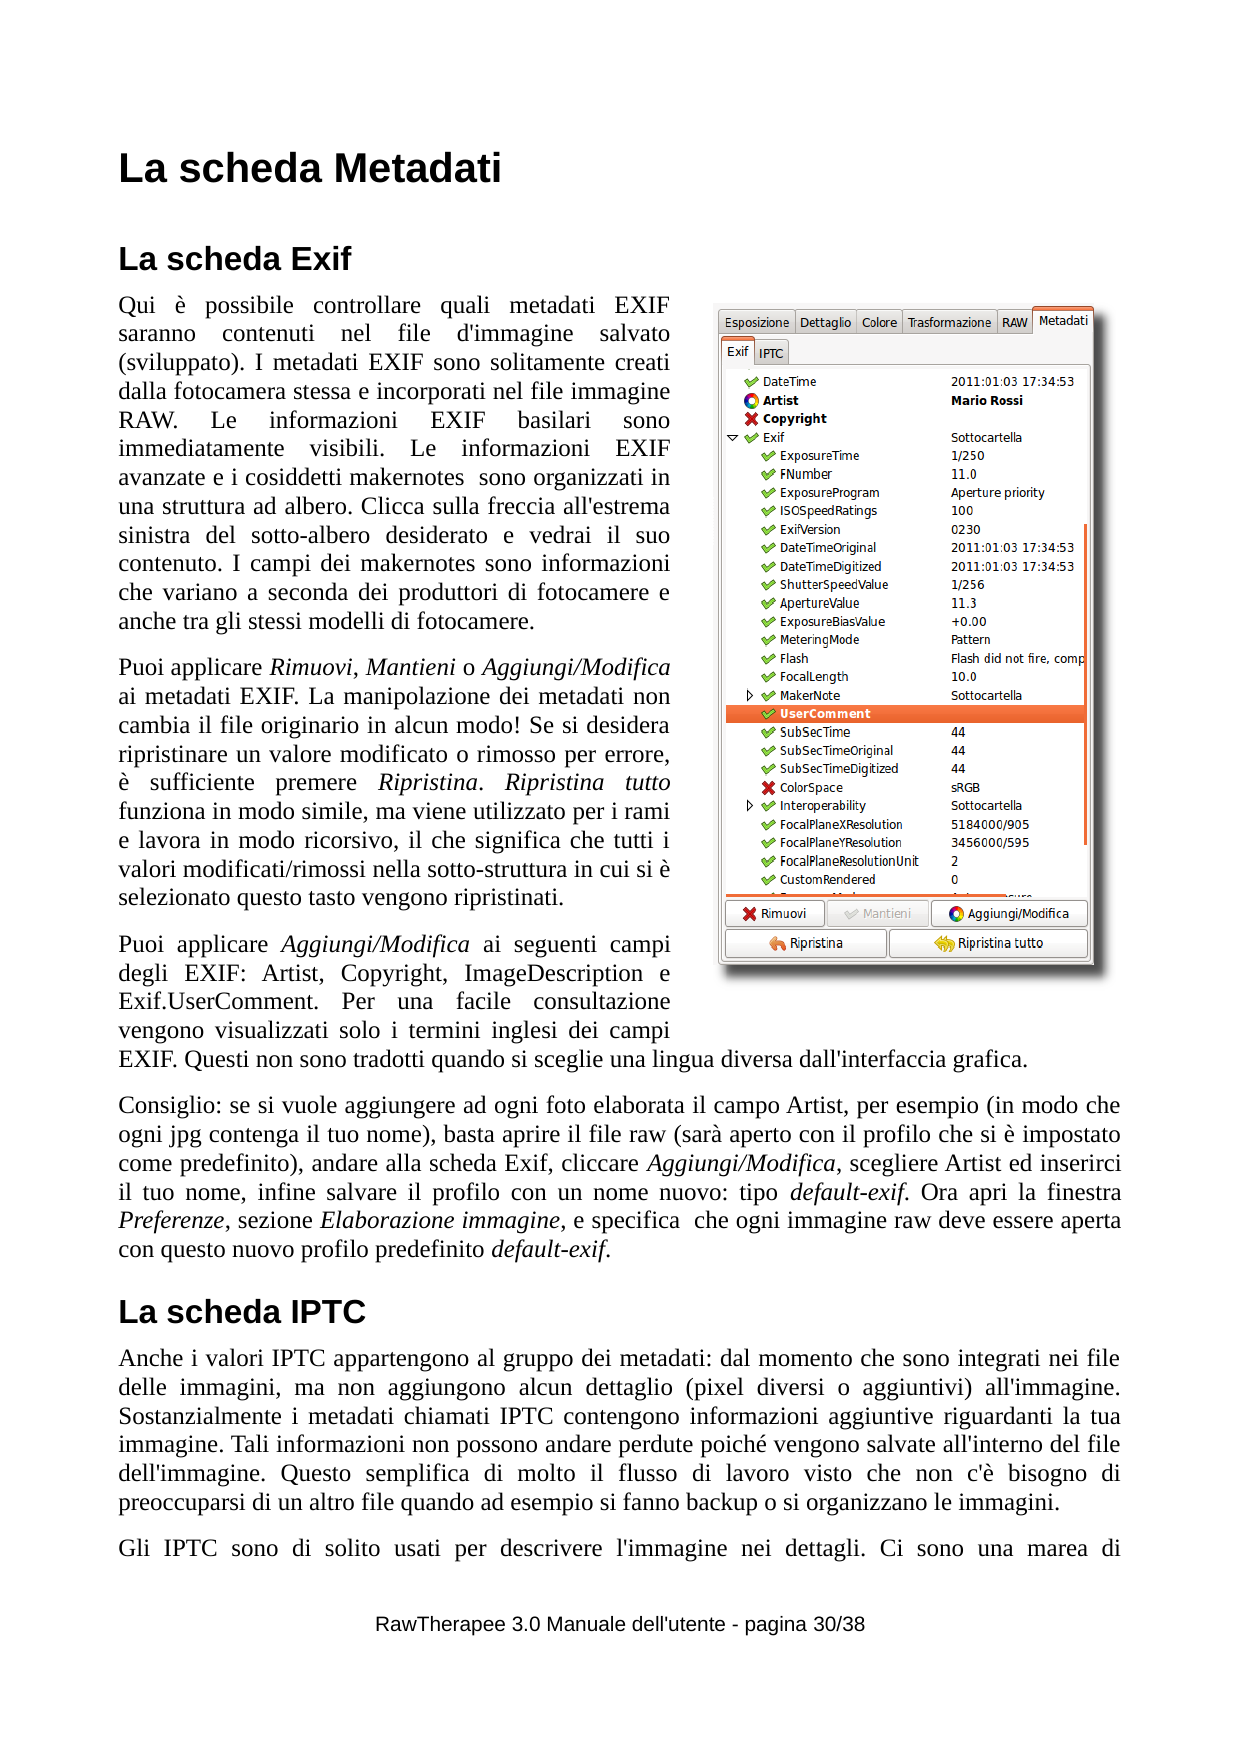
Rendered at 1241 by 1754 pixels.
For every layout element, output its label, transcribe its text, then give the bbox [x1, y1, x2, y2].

text Consiglio: se si vuole aggiungere ad ogni foto elaborata il campo Artist, per esempio (in modo che ogni jpg contenga il tuo nome), basta aprire il file raw (sarà aperto con il profilo che si è impostato come predefinito), andare alla scheda Exif, cliccare Aggiungi/Modifica, scegliere Artist ed inserirci il tuo nome, infine salvare il profilo con un nome nuovo: tipo default-exif. Ora apri la finestra Preferenze, sezione Elaborazione immagine, e specifica che ogni immagine raw deve essere aperta con questo nuovo profilo predefinito default-exif. [118, 1090, 1122, 1263]
text Puoi applicare Aggiungi/Modifica ai seguenti campi degli EXIF: Artist, Copyright, ImageDescription e Exif.UserComment. Per una facile consultazione vengono visualizzati solo i termini inglesi dei campi EXIF. Questi non sono tradotti quando si sceglie una lingua diversa dall'interfaccia grafica. [118, 929, 1122, 1073]
subtitle La scheda IPTC [118, 1292, 1122, 1331]
text Anche i valori IPTC appartengono al gruppo dei metadati: dal momento che sono integrati nei file delle immagini, ma non aggiungono alcun dettaglio (pixel diversi o aggiuntivi) all'immagine. Sostanzialmente i metadati chiamati IPTC contengono informazioni aggiuntive riguardanti la tua immagine. Tali informazioni non possono andare perdute poiché vengono salvate all'interno del file dell'immagine. Questo semplifica di molto il flusso di lavoro visto che non c'è bisogno di preoccuparsi di un altro file quando ad esempio si fanno backup o si organizzano le immagini. [118, 1343, 1122, 1516]
subtitle La scheda Metadati [118, 143, 1122, 191]
subtitle La scheda Exif [118, 239, 1122, 277]
text Puoi applicare Rimuovi, Mantieni o Aggiungi/Modifica ai metadati EXIF. La manipolazione dei metadati non cambia il file originario in alcun modo! Se si desidera ripristinare un valore modificato o rimosso per errore, è sufficiente premere Ripristina. Ripristina tutto funziona in modo simile, ma viene utilizzato per i rami e lavora in modo ricorsivo, il che significa che tutti i valori modificati/rimossi nella sotto-struttura in cui si è selezionato questo tasto vengono ripristinati. [118, 652, 712, 911]
text Gli IPTC sono di solito usati per descrivere l'immagine nei dettagli. Ci sono una marea di [118, 1533, 1122, 1562]
picture [712, 302, 1117, 991]
text Qui è possibile controllare quali metadati EXIF saranno contenuti nel file d'immagine salvato (sviluppato). I metadati EXIF sono solitamente creati dalla fotocamera stessa e incorporati nel file immagine RAW. Le informazioni EXIF basilari sono immediatamente visibili. Le informazioni EXIF avanzate e i cosiddetti makernotes sono organizzati in una struttura ad albero. Clicca sulla freccia all'estrema sinistra del sotto-albero desiderato e vedrai il suo contenuto. I campi dei makernotes sono informazioni che variano a seconda dei produttori di fotocamere e anche tra gli stessi modelli di fotocamere. [118, 290, 1122, 635]
